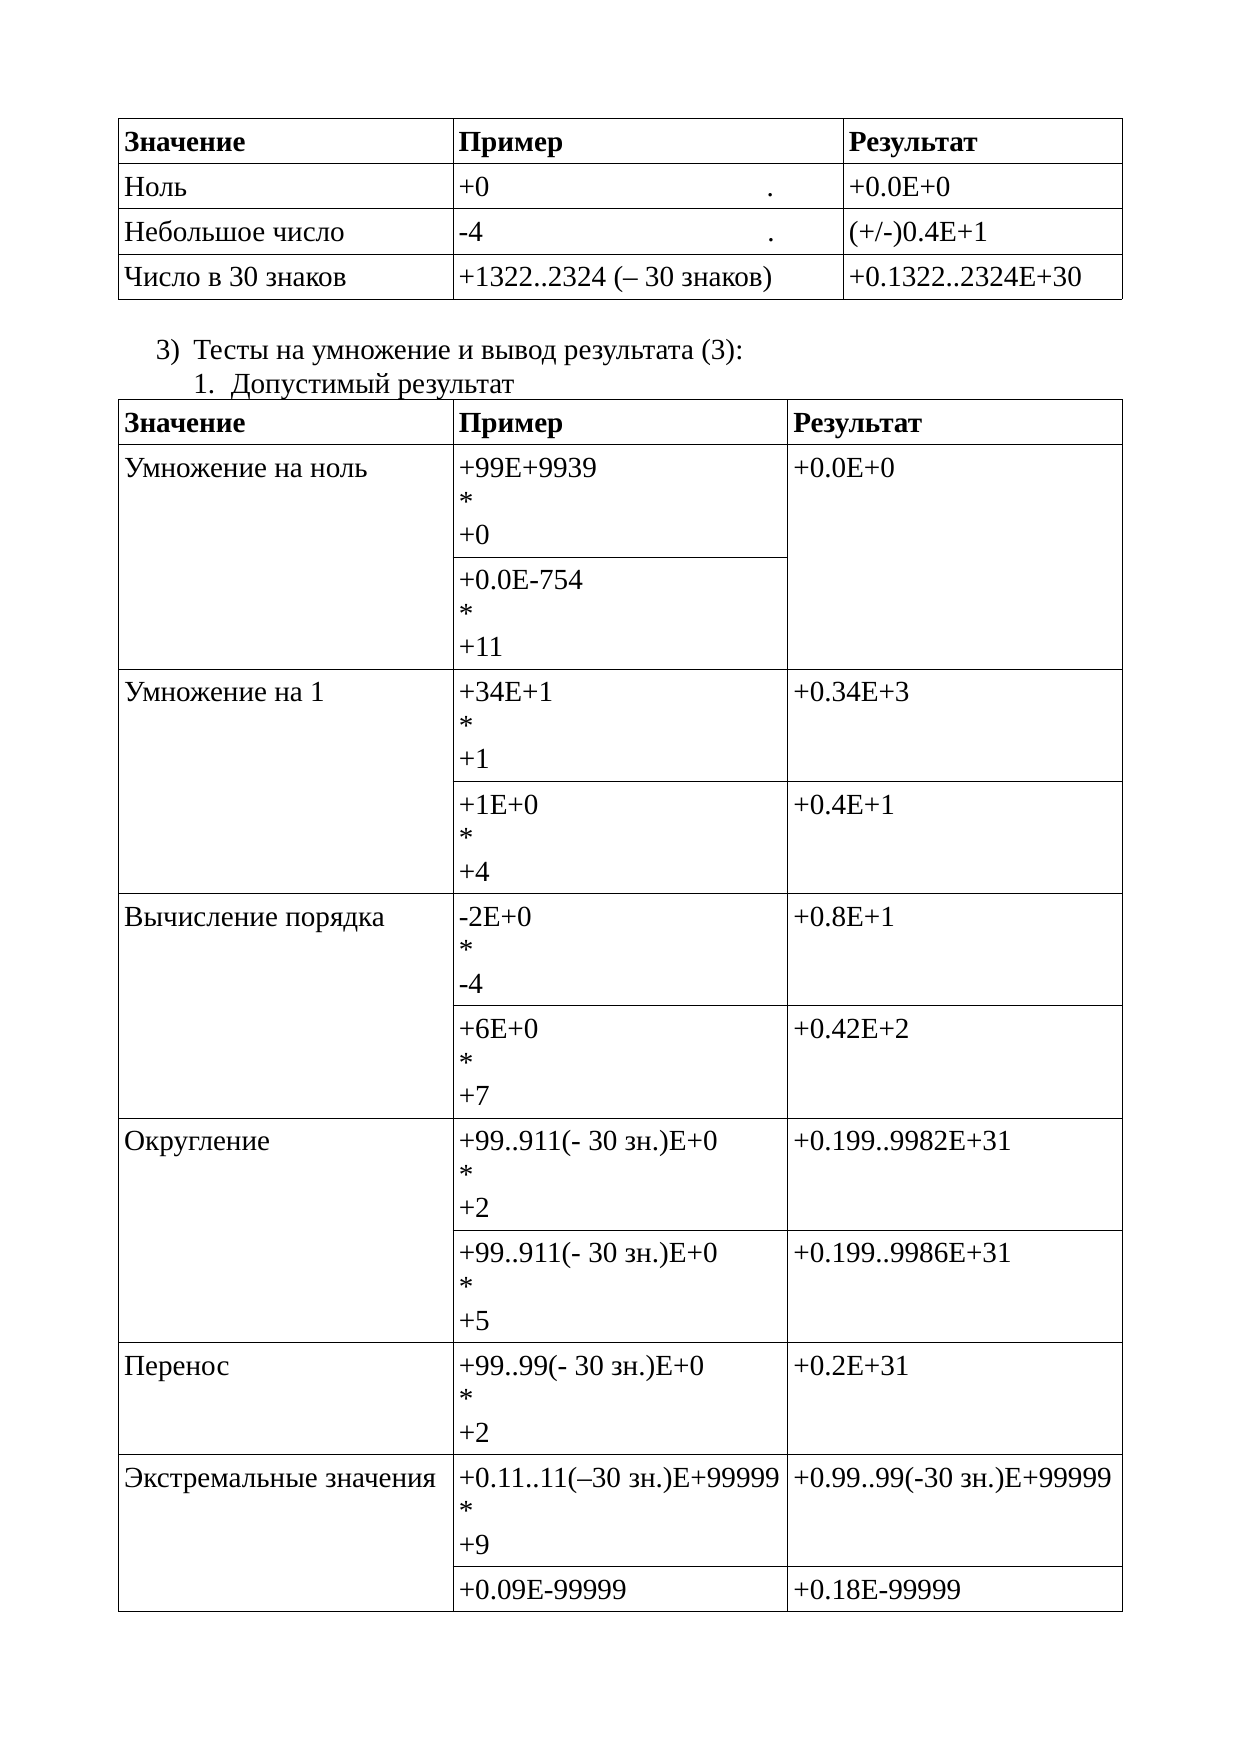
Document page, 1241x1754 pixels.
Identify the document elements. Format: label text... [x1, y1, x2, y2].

table_cell +1322..2324 (– 30 знаков) [454, 255, 843, 298]
table_cell Экстремальные значения [119, 1455, 453, 1611]
table_cell +0.4E+1 [788, 782, 1122, 893]
table_cell Перенос [119, 1343, 453, 1454]
table_cell Округление [119, 1119, 453, 1342]
table_cell +0.99..99(-30 зн.)E+99999 [788, 1455, 1122, 1566]
table_cell +0.1322..2324E+30 [844, 255, 1122, 298]
table_cell +0.199..9982E+31 [788, 1119, 1122, 1230]
table_cell +0.0E+0 [788, 445, 1122, 669]
table_cell Небольшое число [119, 209, 453, 253]
table_cell +0.0E+0 [844, 164, 1122, 208]
table_cell +0.09E-99999 [454, 1567, 787, 1611]
table_cell +0.18E-99999 [788, 1567, 1122, 1611]
list Допустимый результат [193, 366, 1122, 399]
table_cell Число в 30 знаков [119, 255, 453, 298]
table_cell Вычисление порядка [119, 894, 453, 1117]
table_cell +99E+9939 * +0 [454, 445, 787, 557]
table_header Результат [788, 400, 1122, 444]
table_cell +6E+0 * +7 [454, 1006, 787, 1117]
table_cell +0.34E+3 [788, 670, 1122, 781]
table_header Значение [119, 400, 453, 444]
table_cell +99..911(- 30 зн.)E+0 * +2 [454, 1119, 787, 1230]
table_cell +0 . [454, 164, 843, 208]
table_cell Умножение на 1 [119, 670, 453, 893]
table_cell +99..911(- 30 зн.)E+0 * +5 [454, 1231, 787, 1342]
table_cell +0.199..9986E+31 [788, 1231, 1122, 1342]
table_cell +0.0E-754 * +11 [454, 558, 787, 669]
table_cell +99..99(- 30 зн.)E+0 * +2 [454, 1343, 787, 1454]
table_cell +1E+0 * +4 [454, 782, 787, 893]
table_cell +34E+1 * +1 [454, 670, 787, 781]
table_cell Ноль [119, 164, 453, 208]
table_cell +0.11..11(–30 зн.)E+99999 * +9 [454, 1455, 787, 1566]
table_cell +0.42E+2 [788, 1006, 1122, 1117]
table_header Результат [844, 119, 1122, 163]
table_header Пример [454, 400, 787, 444]
table_cell -2E+0 * -4 [454, 894, 787, 1005]
table_header Значение [119, 119, 453, 163]
table_cell +0.2E+31 [788, 1343, 1122, 1454]
table_cell Умножение на ноль [119, 445, 453, 669]
table_cell (+/-)0.4E+1 [844, 209, 1122, 253]
table_cell -4 . [454, 209, 843, 253]
table_header Пример [454, 119, 843, 163]
list Тесты на умножение и вывод результата (3): [156, 332, 1122, 366]
table_cell +0.8E+1 [788, 894, 1122, 1005]
